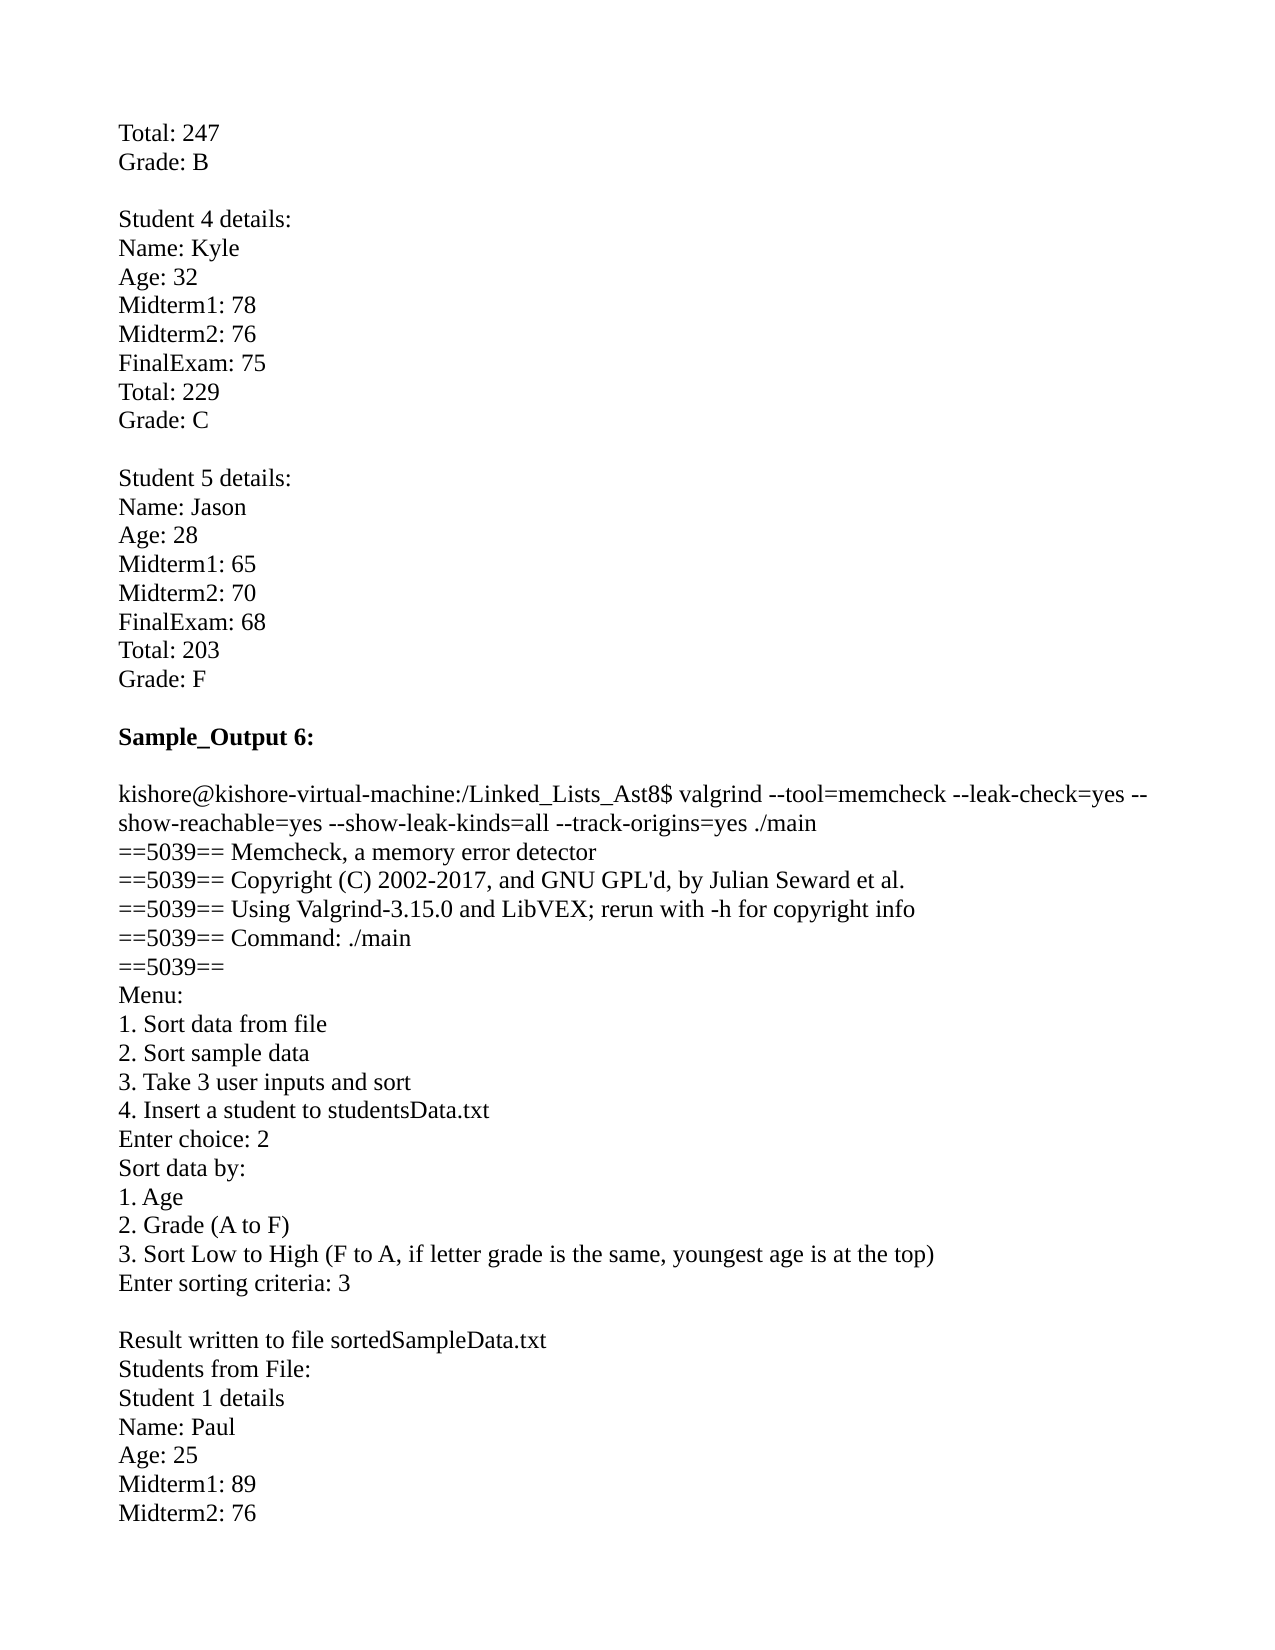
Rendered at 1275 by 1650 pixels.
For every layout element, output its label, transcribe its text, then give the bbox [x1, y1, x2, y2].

text ==5039== Memcheck, a memory error detector [118, 837, 1157, 866]
text Student 4 details: [118, 204, 1157, 233]
text Name: Kyle [118, 233, 1157, 262]
text 1. Sort data from file [118, 1009, 1157, 1038]
text Midterm2: 76 [118, 319, 1157, 348]
text Midterm1: 65 [118, 549, 1157, 578]
text Midterm2: 76 [118, 1498, 1157, 1527]
text Grade: F [118, 664, 1157, 693]
text Students from File: [118, 1354, 1157, 1383]
text ==5039== Copyright (C) 2002-2017, and GNU GPL'd, by Julian Seward et al. [118, 866, 1157, 894]
text 4. Insert a student to studentsData.txt [118, 1096, 1157, 1124]
text Grade: B [118, 147, 1157, 176]
text 3. Take 3 user inputs and sort [118, 1067, 1157, 1096]
text FinalExam: 68 [118, 607, 1157, 636]
text Midterm2: 70 [118, 578, 1157, 607]
text 2. Grade (A to F) [118, 1211, 1157, 1239]
text ==5039== Command: ./main [118, 923, 1157, 952]
text Name: Jason [118, 492, 1157, 521]
text 1. Age [118, 1182, 1157, 1211]
text 3. Sort Low to High (F to A, if letter grade is the same, youngest age is at the top) [118, 1239, 1157, 1268]
text Age: 28 [118, 521, 1157, 549]
text ==5039== Using Valgrind-3.15.0 and LibVEX; rerun with -h for copyright info [118, 894, 1157, 923]
text ==5039== [118, 952, 1157, 981]
text Enter sorting criteria: 3 [118, 1268, 1157, 1297]
text FinalExam: 75 [118, 348, 1157, 377]
text Age: 25 [118, 1441, 1157, 1469]
text Age: 32 [118, 262, 1157, 291]
text 2. Sort sample data [118, 1038, 1157, 1067]
text Sample_Output 6: [118, 722, 1157, 751]
text Midterm1: 89 [118, 1469, 1157, 1498]
text Name: Paul [118, 1412, 1157, 1441]
text kishore@kishore-virtual-machine:/Linked_Lists_Ast8$ valgrind --tool=memcheck --leak-check=yes --show-reachable=yes --show-leak-kinds=all --track-origins=yes ./main [118, 779, 1157, 837]
text Grade: C [118, 406, 1157, 434]
text Total: 247 [118, 118, 1157, 147]
text Menu: [118, 981, 1157, 1009]
text Enter choice: 2 [118, 1124, 1157, 1153]
text Total: 203 [118, 636, 1157, 664]
text Student 5 details: [118, 463, 1157, 492]
text Student 1 details [118, 1383, 1157, 1412]
text Result written to file sortedSampleData.txt [118, 1326, 1157, 1354]
text Sort data by: [118, 1153, 1157, 1182]
text Total: 229 [118, 377, 1157, 406]
text Midterm1: 78 [118, 291, 1157, 319]
